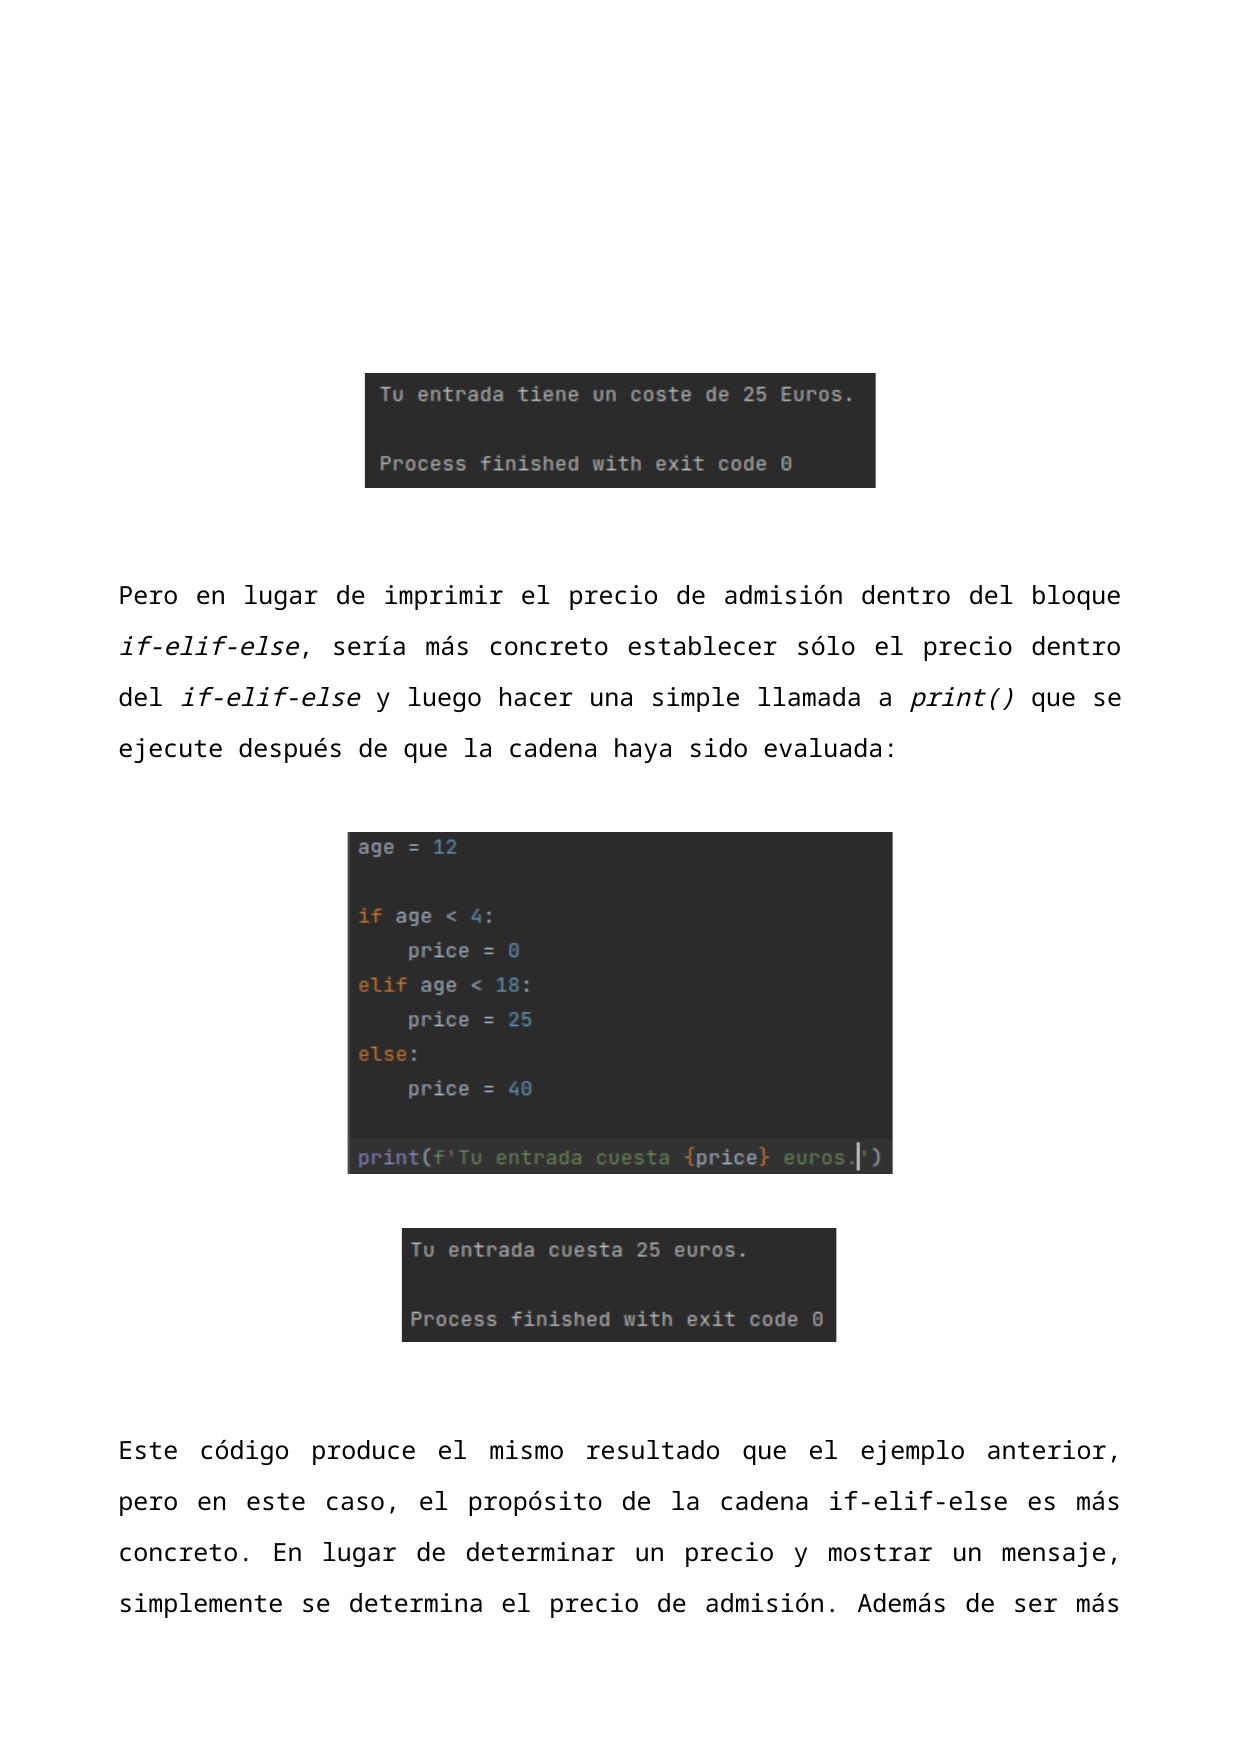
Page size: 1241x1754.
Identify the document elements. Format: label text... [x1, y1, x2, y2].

picture [401, 1228, 837, 1342]
text Pero en lugar de imprimir el precio de admisión dentro del bloque if-elif-else, sería más concreto establecer sólo el precio dentro del if-elif-else y luego hacer una simple llamada a print() que se ejecute después de que la cadena haya sido evaluada: [118, 577, 1122, 765]
picture [364, 373, 876, 488]
text Este código produce el mismo resultado que el ejemplo anterior, pero en este caso, el propósito de la cadena if-elif-else es más concreto. En lugar de determinar un precio y mostrar un mensaje, simplemente se determina el precio de admisión. Además de ser más [118, 1433, 1122, 1620]
picture [347, 832, 893, 1174]
